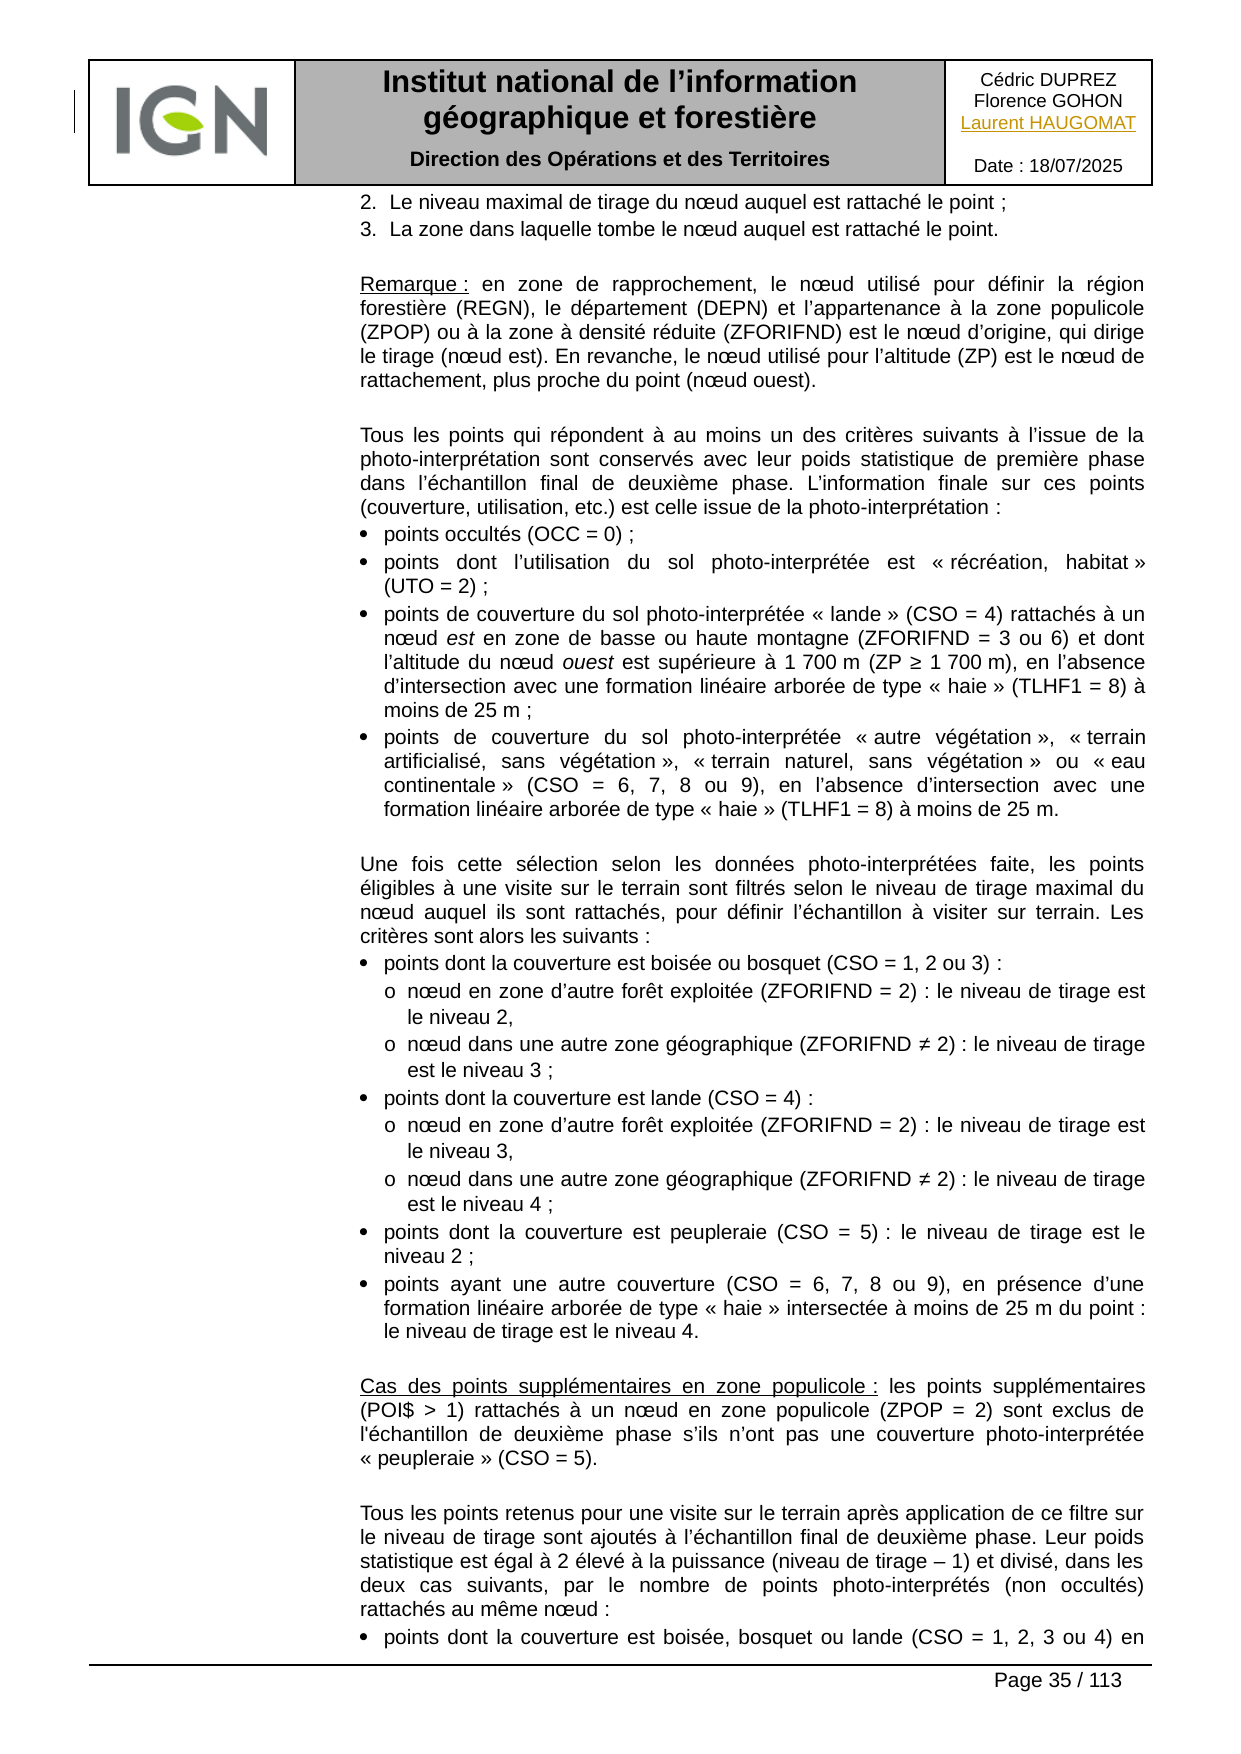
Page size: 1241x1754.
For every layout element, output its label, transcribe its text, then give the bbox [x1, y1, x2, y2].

picture [91, 62, 293, 180]
table_cell [89, 186, 354, 1654]
table_cell Le tirage des points à visiter sur le terrain dépend de trois facteurs : Les données collectées sur les points par photo-interprétation ; Le niveau maximal de tirage du nœud auquel est rattaché le point ; La zone dans laquelle tombe le nœud auquel est rattaché le point. Remarque : en zone de rapprochement, le nœud utilisé pour définir la région forestière (REGN), le département (DEPN) et l’appartenance à la zone populicole (ZPOP) ou à la zone à densité réduite (ZFORIFND) est le nœud d’origine, qui dirige le tirage (nœud est). En revanche, le nœud utilisé pour l’altitude (ZP) est le nœud de rattachement, plus proche du point (nœud ouest). Tous les points qui répondent à au moins un des critères suivants à l’issue de la photo-interprétation sont conservés avec leur poids statistique de première phase dans l’échantillon final de deuxième phase. L’information finale sur ces points (couverture, utilisation, etc.) est celle issue de la photo-interprétation : points occultés (OCC = 0) ; points dont l’utilisation du sol photo-interprétée est « récréation, habitat » (UTO = 2) ; points de couverture du sol photo-interprétée « lande » (CSO = 4) rattachés à un nœud est en zone de basse ou haute montagne (ZFORIFND = 3 ou 6) et dont l’altitude du nœud ouest est supérieure à 1 700 m (ZP ≥ 1 700 m), en l’absence d’intersection avec une formation linéaire arborée de type « haie » (TLHF1 = 8) à moins de 25 m ; points de couverture du sol photo-interprétée « autre végétation », « terrain artificialisé, sans végétation », « terrain naturel, sans végétation » ou « eau continentale » (CSO = 6, 7, 8 ou 9), en l’absence d’intersection avec une formation linéaire arborée de type « haie » (TLHF1 = 8) à moins de 25 m. Une fois cette sélection selon les données photo-interprétées faite, les points éligibles à une visite sur le terrain sont filtrés selon le niveau de tirage maximal du nœud auquel ils sont rattachés, pour définir l’échantillon à visiter sur terrain. Les critères sont alors les suivants : points dont la couverture est boisée ou bosquet (CSO = 1, 2 ou 3) : nœud en zone d’autre forêt exploitée (ZFORIFND = 2) : le niveau de tirage est le niveau 2, nœud dans une autre zone géographique (ZFORIFND ≠ 2) : le niveau de tirage est le niveau 3 ; points dont la couverture est lande (CSO = 4) : nœud en zone d’autre forêt exploitée (ZFORIFND = 2) : le niveau de tirage est le niveau 3, nœud dans une autre zone géographique (ZFORIFND ≠ 2) : le niveau de tirage est le niveau 4 ; points dont la couverture est peupleraie (CSO = 5) : le niveau de tirage est le niveau 2 ; points ayant une autre couverture (CSO = 6, 7, 8 ou 9), en présence d’une formation linéaire arborée de type « haie » intersectée à moins de 25 m du point : le niveau de tirage est le niveau 4. Cas des points supplémentaires en zone populicole : les points supplémentaires (POI$ > 1) rattachés à un nœud en zone populicole (ZPOP = 2) sont exclus de l'échantillon de deuxième phase s’ils n’ont pas une couverture photo-interprétée « peupleraie » (CSO = 5). Tous les points retenus pour une visite sur le terrain après application de ce filtre sur le niveau de tirage sont ajoutés à l’échantillon final de deuxième phase. Leur poids statistique est égal à 2 élevé à la puissance (niveau de tirage – 1) et divisé, dans les deux cas suivants, par le nombre de points photo-interprétés (non occultés) rattachés au même nœud : points dont la couverture est boisée, bosquet ou lande (CSO = 1, 2, 3 ou 4) en zone de montagne (ZFORIFND = 3 ou 6) ; points dont la couverture est peupleraie (CSO = 5) en zone populicole (ZPOP = 2). [354, 186, 1152, 1654]
